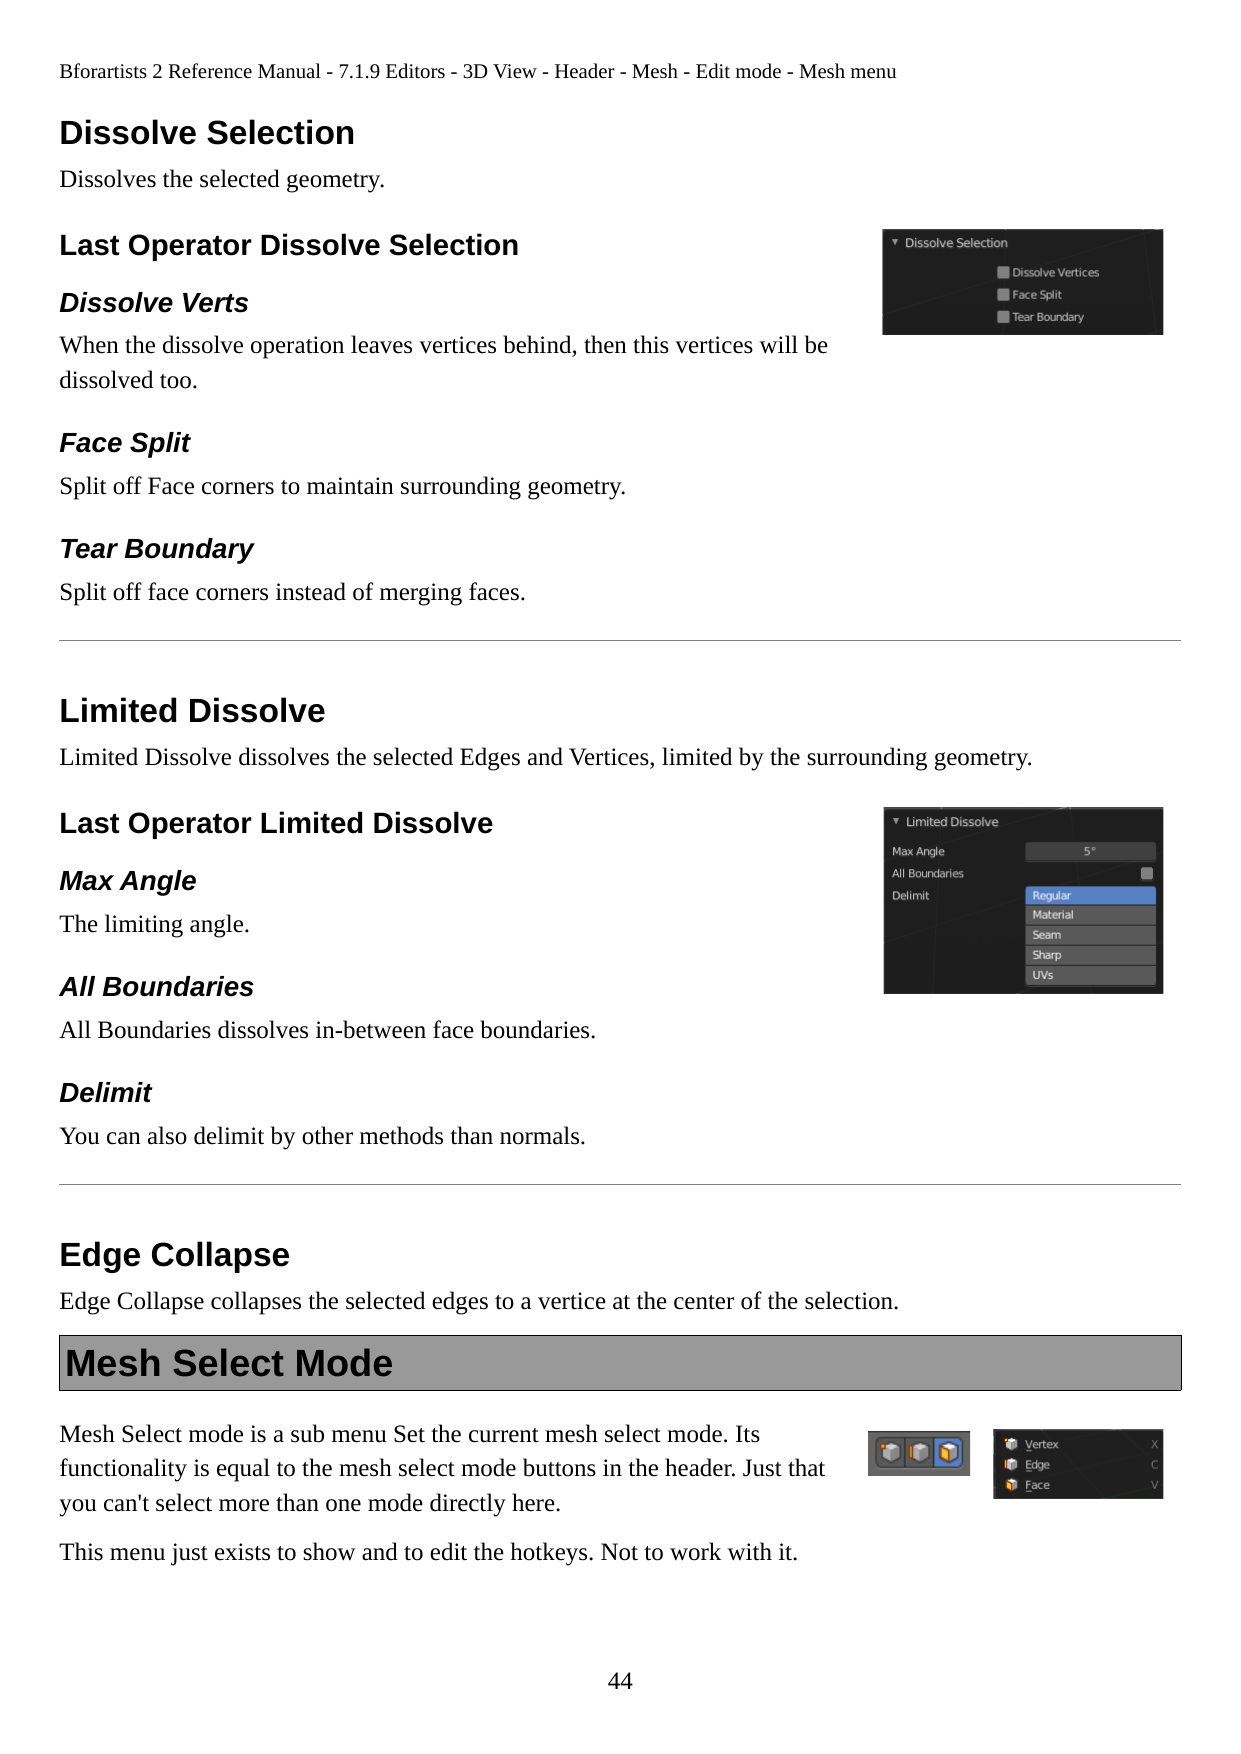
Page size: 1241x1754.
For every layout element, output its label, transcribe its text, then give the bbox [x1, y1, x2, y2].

text Dissolves the selected geometry. [59, 164, 1181, 192]
subtitle Edge Collapse [59, 1235, 1181, 1273]
picture [993, 1429, 1164, 1499]
text Mesh Select mode is a sub menu Set the current mesh select mode. Its functionality is equal to the mesh select mode buttons in the header. Just that you can't select more than one mode directly here. [59, 1419, 1181, 1517]
subtitle [1164, 864, 1181, 896]
text Limited Dissolve dissolves the selected Edges and Vertices, limited by the surrounding geometry. [59, 742, 1181, 771]
subtitle Delimit [59, 1076, 1181, 1108]
text [1164, 909, 1181, 938]
text All Boundaries dissolves in-between face boundaries. [59, 1015, 1181, 1043]
text Split off face corners instead of merging faces. [59, 577, 1181, 606]
table_header Mesh Select Mode [60, 1336, 1181, 1390]
picture [868, 1431, 971, 1476]
picture [883, 807, 1164, 994]
subtitle Last Operator Dissolve Selection [59, 227, 1181, 261]
subtitle [1164, 286, 1181, 318]
subtitle Last Operator Limited Dissolve [59, 806, 1181, 839]
subtitle Dissolve Selection [59, 113, 1181, 151]
subtitle All Boundaries [59, 970, 1181, 1002]
subtitle Tear Boundary [59, 532, 1181, 564]
text When the dissolve operation leaves vertices behind, then this vertices will be dissolved too. [59, 331, 1181, 394]
subtitle Dissolve Verts [59, 286, 882, 318]
text The limiting angle. [59, 909, 883, 938]
subtitle Face Split [59, 427, 1181, 458]
text This menu just exists to show and to edit the hotkeys. Not to work with it. [59, 1537, 1181, 1566]
text Edge Collapse collapses the selected edges to a vertice at the center of the selection. [59, 1286, 1181, 1315]
text Split off Face corners to maintain surrounding geometry. [59, 471, 1181, 500]
subtitle Limited Dissolve [59, 691, 1181, 729]
picture [882, 229, 1164, 335]
text You can also delimit by other methods than normals. [59, 1121, 1181, 1149]
subtitle Max Angle [59, 864, 883, 896]
